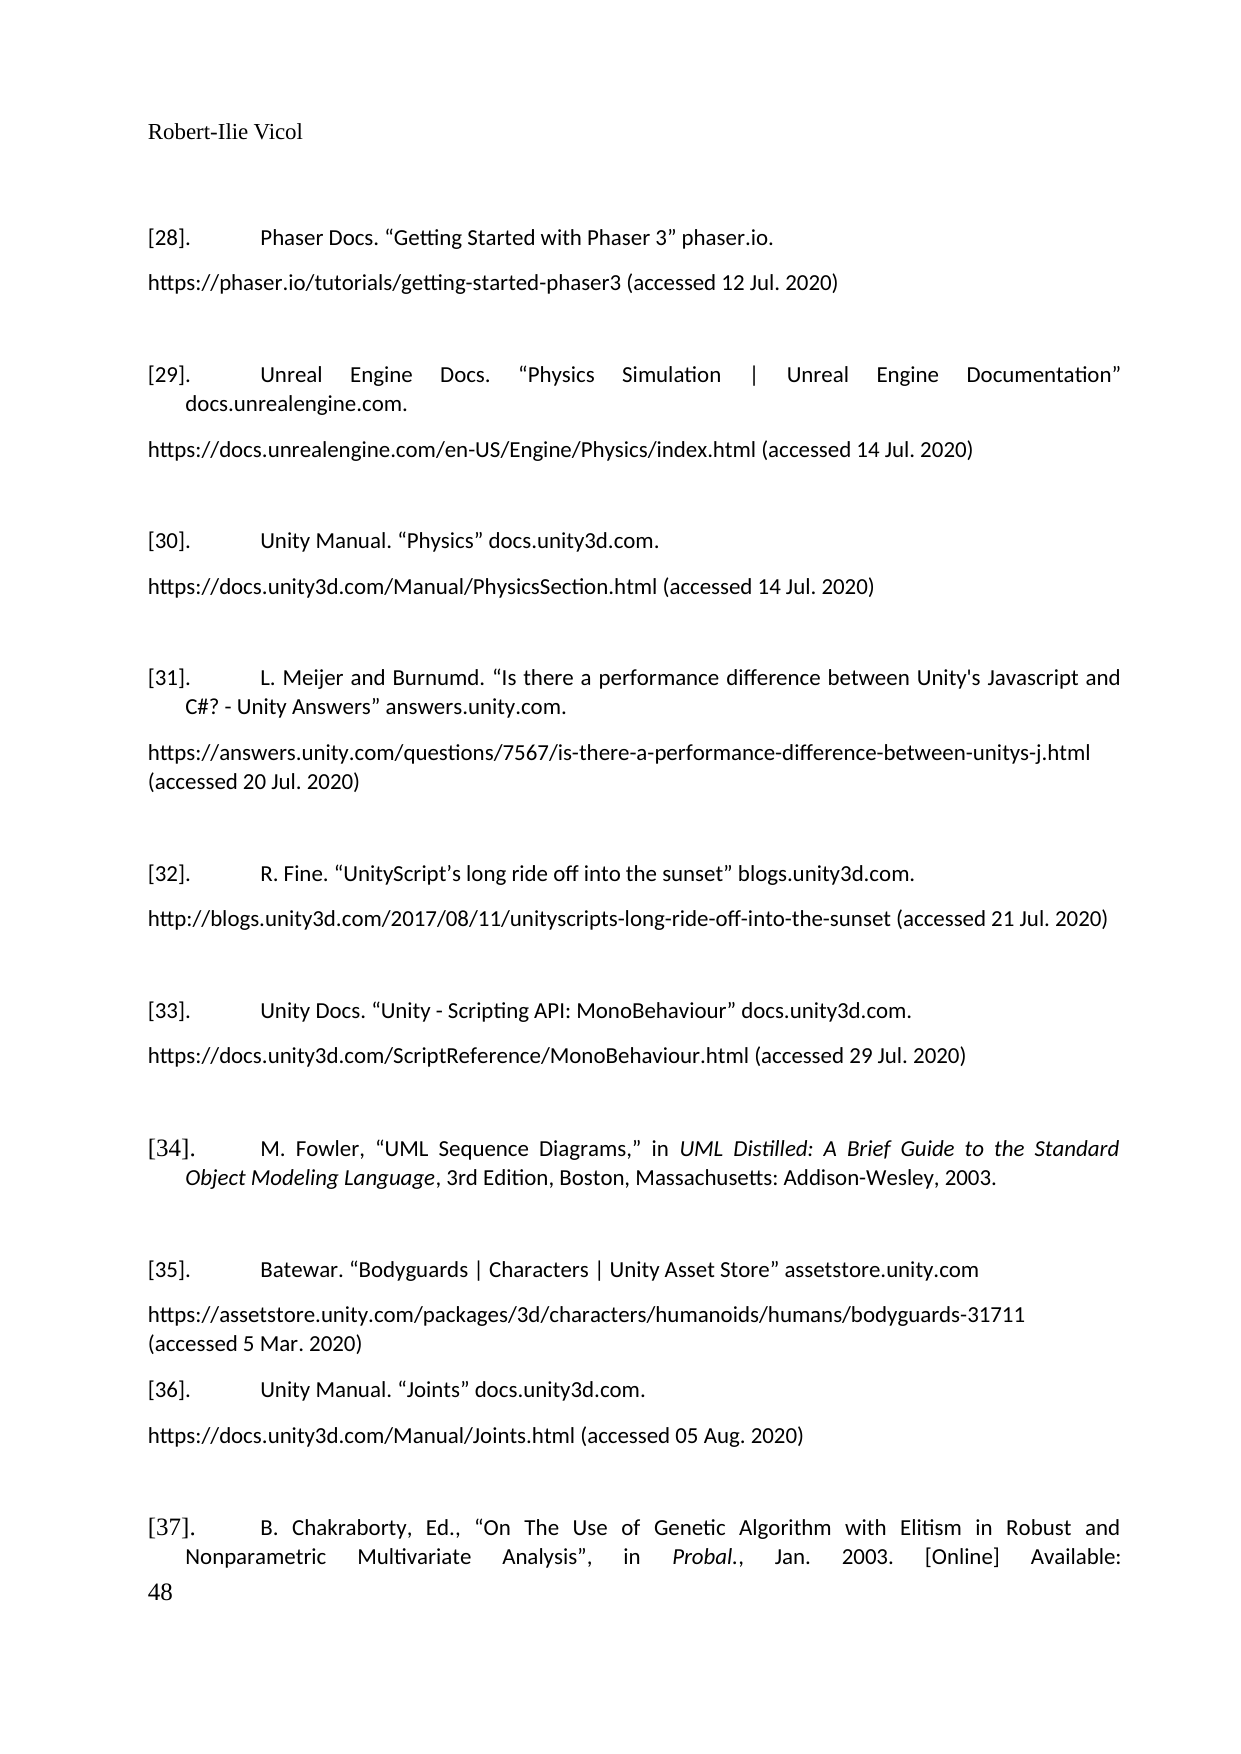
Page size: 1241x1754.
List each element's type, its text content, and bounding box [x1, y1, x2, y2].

text https://docs.unity3d.com/Manual/Joints.html (accessed 05 Aug. 2020) [148, 1421, 1122, 1449]
list B. Chakraborty, Ed., “On The Use of Genetic Algorithm with Elitism in Robust and Nonparametric Multivariate Analysis”, in Probal., Jan. 2003. [Online] Available: [148, 1512, 1122, 1571]
text https://phaser.io/tutorials/getting-started-phaser3 (accessed 12 Jul. 2020) [148, 268, 1122, 297]
text https://answers.unity.com/questions/7567/is-there-a-performance-difference-between-unitys-j.html (accessed 20 Jul. 2020) [148, 738, 1122, 795]
list Batewar. “Bodyguards | Characters | Unity Asset Store” assetstore.unity.com [148, 1255, 1122, 1283]
text https://docs.unrealengine.com/en-US/Engine/Physics/index.html (accessed 14 Jul. 2020) [148, 435, 1122, 463]
list Unity Docs. “Unity - Scripting API: MonoBehaviour” docs.unity3d.com. [148, 996, 1122, 1024]
text https://docs.unity3d.com/Manual/PhysicsSection.html (accessed 14 Jul. 2020) [148, 572, 1122, 600]
list L. Meijer and Burnumd. “Is there a performance difference between Unity's Javascript and C#? - Unity Answers” answers.unity.com. [148, 663, 1122, 721]
list Phaser Docs. “Getting Started with Phaser 3” phaser.io. [148, 223, 1122, 251]
text https://assetstore.unity.com/packages/3d/characters/humanoids/humans/bodyguards-31711 (accessed 5 Mar. 2020) [148, 1300, 1122, 1357]
text http://blogs.unity3d.com/2017/08/11/unityscripts-long-ride-off-into-the-sunset (accessed 21 Jul. 2020) [148, 904, 1122, 932]
list Unity Manual. “Joints” docs.unity3d.com. [148, 1375, 1122, 1403]
text https://docs.unity3d.com/ScriptReference/MonoBehaviour.html (accessed 29 Jul. 2020) [148, 1042, 1122, 1070]
list Unreal Engine Docs. “Physics Simulation | Unreal Engine Documentation” docs.unrealengine.com. [148, 360, 1122, 417]
list R. Fine. “UnityScript’s long ride off into the sunset” blogs.unity3d.com. [148, 859, 1122, 887]
list M. Fowler, “UML Sequence Diagrams,” in UML Distilled: A Brief Guide to the Standard Object Modeling Language, 3rd Edition, Boston, Massachusetts: Addison-Wesley, 2003. [148, 1133, 1122, 1191]
list Unity Manual. “Physics” docs.unity3d.com. [148, 526, 1122, 554]
